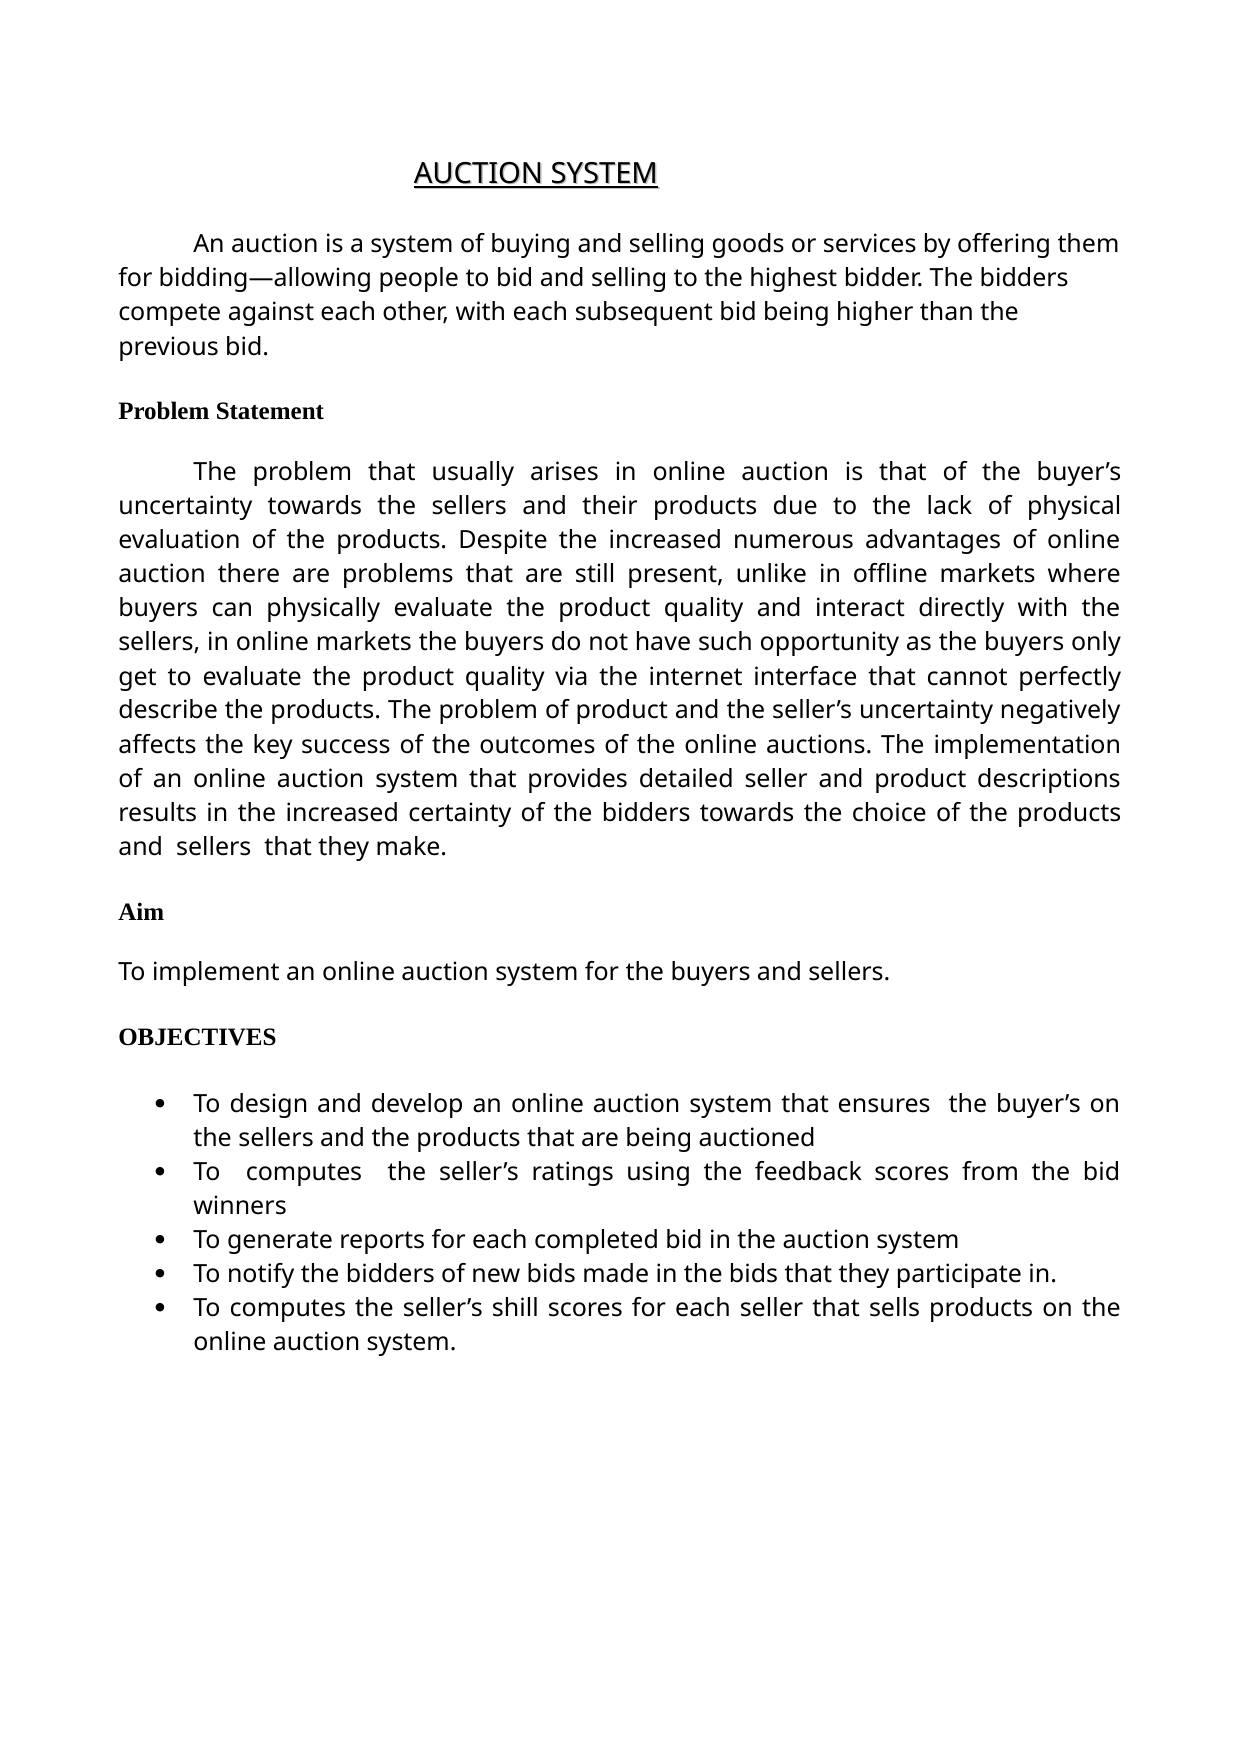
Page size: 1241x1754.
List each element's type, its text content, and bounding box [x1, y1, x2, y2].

text Aim [118, 897, 1122, 925]
text Problem Statement [118, 396, 1122, 425]
text OBJECTIVES [118, 1022, 1122, 1051]
text An auction is a system of buying and selling goods or services by offering them for bidding—allowing people to bid and selling to the highest bidder. The bidders compete against each other, with each subsequent bid being higher than the previous bid. [118, 226, 1122, 362]
list To design and develop an online auction system that ensures the buyer’s on the sellers and the products that are being auctioned [156, 1086, 1122, 1154]
list To computes the seller’s ratings using the feedback scores from the bid winners [156, 1154, 1122, 1222]
list To generate reports for each completed bid in the auction system [156, 1222, 1122, 1256]
list To notify the bidders of new bids made in the bids that they participate in. [156, 1256, 1122, 1290]
text To implement an online auction system for the buyers and sellers. [118, 954, 1122, 988]
text AUCTION SYSTEM [118, 152, 1122, 192]
list To computes the seller’s shill scores for each seller that sells products on the online auction system. [156, 1290, 1122, 1358]
text The problem that usually arises in online auction is that of the buyer’s uncertainty towards the sellers and their products due to the lack of physical evaluation of the products. Despite the increased numerous advantages of online auction there are problems that are still present, unlike in offline markets where buyers can physically evaluate the product quality and interact directly with the sellers, in online markets the buyers do not have such opportunity as the buyers only get to evaluate the product quality via the internet interface that cannot perfectly describe the products. The problem of product and the seller’s uncertainty negatively affects the key success of the outcomes of the online auctions. The implementation of an online auction system that provides detailed seller and product descriptions results in the increased certainty of the bidders towards the choice of the products and sellers that they make. [118, 454, 1122, 862]
